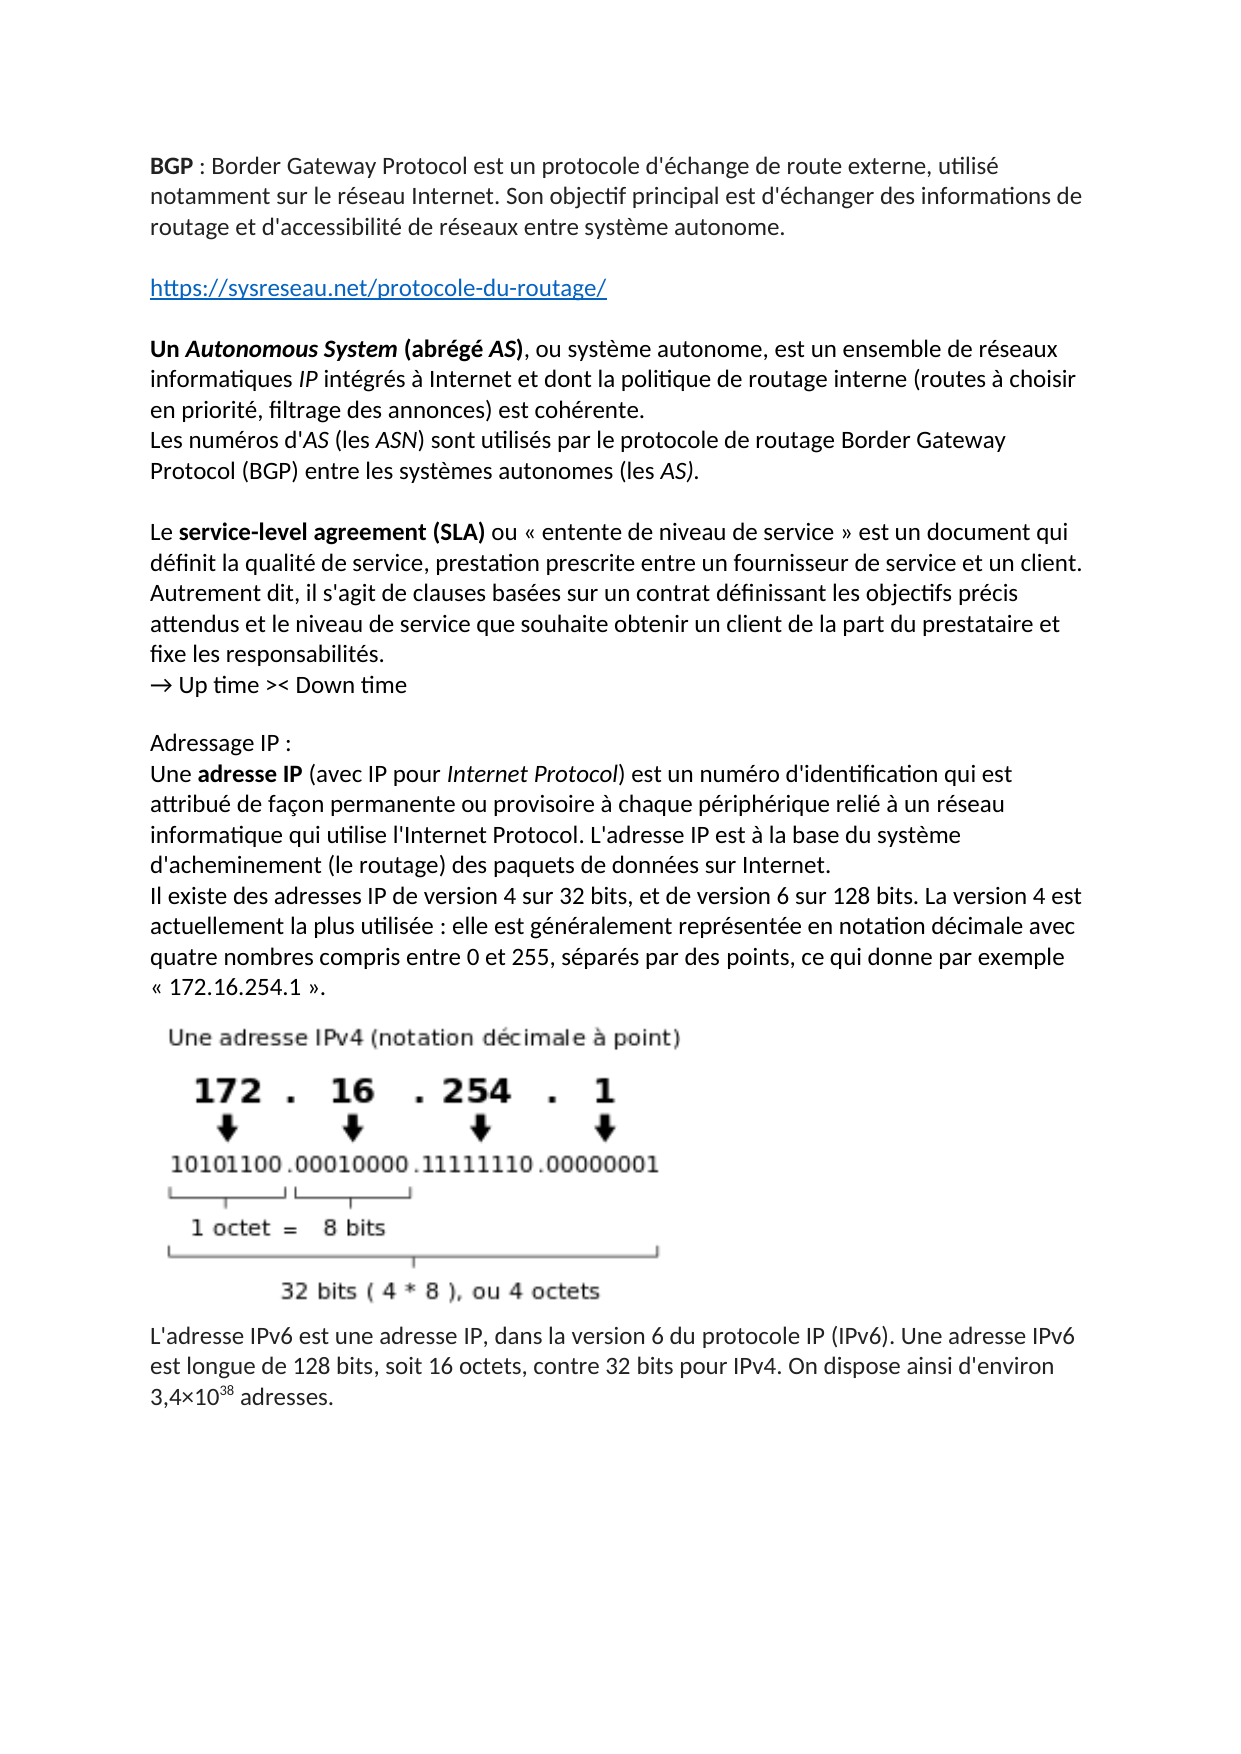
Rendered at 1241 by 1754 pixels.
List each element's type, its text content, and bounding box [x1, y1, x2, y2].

text Le service-level agreement (SLA) ou « entente de niveau de service » est un document qui définit la qualité de service, prestation prescrite entre un fournisseur de service et un client. Autrement dit, il s'agit de clauses basées sur un contrat définissant les objectifs précis attendus et le niveau de service que souhaite obtenir un client de la part du prestataire et fixe les responsabilités. [150, 516, 1090, 669]
text Les numéros d'AS (les ASN) sont utilisés par le protocole de routage Border Gateway Protocol (BGP) entre les systèmes autonomes (les AS). [150, 425, 1090, 486]
text → Up time >< Down time [150, 669, 1090, 699]
text https://sysreseau.net/protocole-du-routage/ [150, 272, 1090, 303]
text Un Autonomous System (abrégé AS), ou système autonome, est un ensemble de réseaux informatiques IP intégrés à Internet et dont la politique de routage interne (routes à choisir en priorité, filtrage des annonces) est cohérente. [150, 333, 1090, 425]
text BGP : Border Gateway Protocol est un protocole d'échange de route externe, utilisé notamment sur le réseau Internet. Son objectif principal est d'échanger des informations de routage et d'accessibilité de réseaux entre système autonome. [150, 150, 1090, 242]
text Il existe des adresses IP de version 4 sur 32 bits, et de version 6 sur 128 bits. La version 4 est actuellement la plus utilisée : elle est généralement représentée en notation décimale avec quatre nombres compris entre 0 et 255, séparés par des points, ce qui donne par exemple « 172.16.254.1 ». [150, 880, 1090, 1002]
picture [150, 1002, 680, 1320]
text Adressage IP : [150, 727, 1090, 758]
text Une adresse IP (avec IP pour Internet Protocol) est un numéro d'identification qui est attribué de façon permanente ou provisoire à chaque périphérique relié à un réseau informatique qui utilise l'Internet Protocol. L'adresse IP est à la base du système d'acheminement (le routage) des paquets de données sur Internet. [150, 758, 1090, 880]
text L'adresse IPv6 est une adresse IP, dans la version 6 du protocole IP (IPv6). Une adresse IPv6 est longue de 128 bits, soit 16 octets, contre 32 bits pour IPv4. On dispose ainsi d'environ 3,4×1038 adresses. [150, 1320, 1090, 1411]
